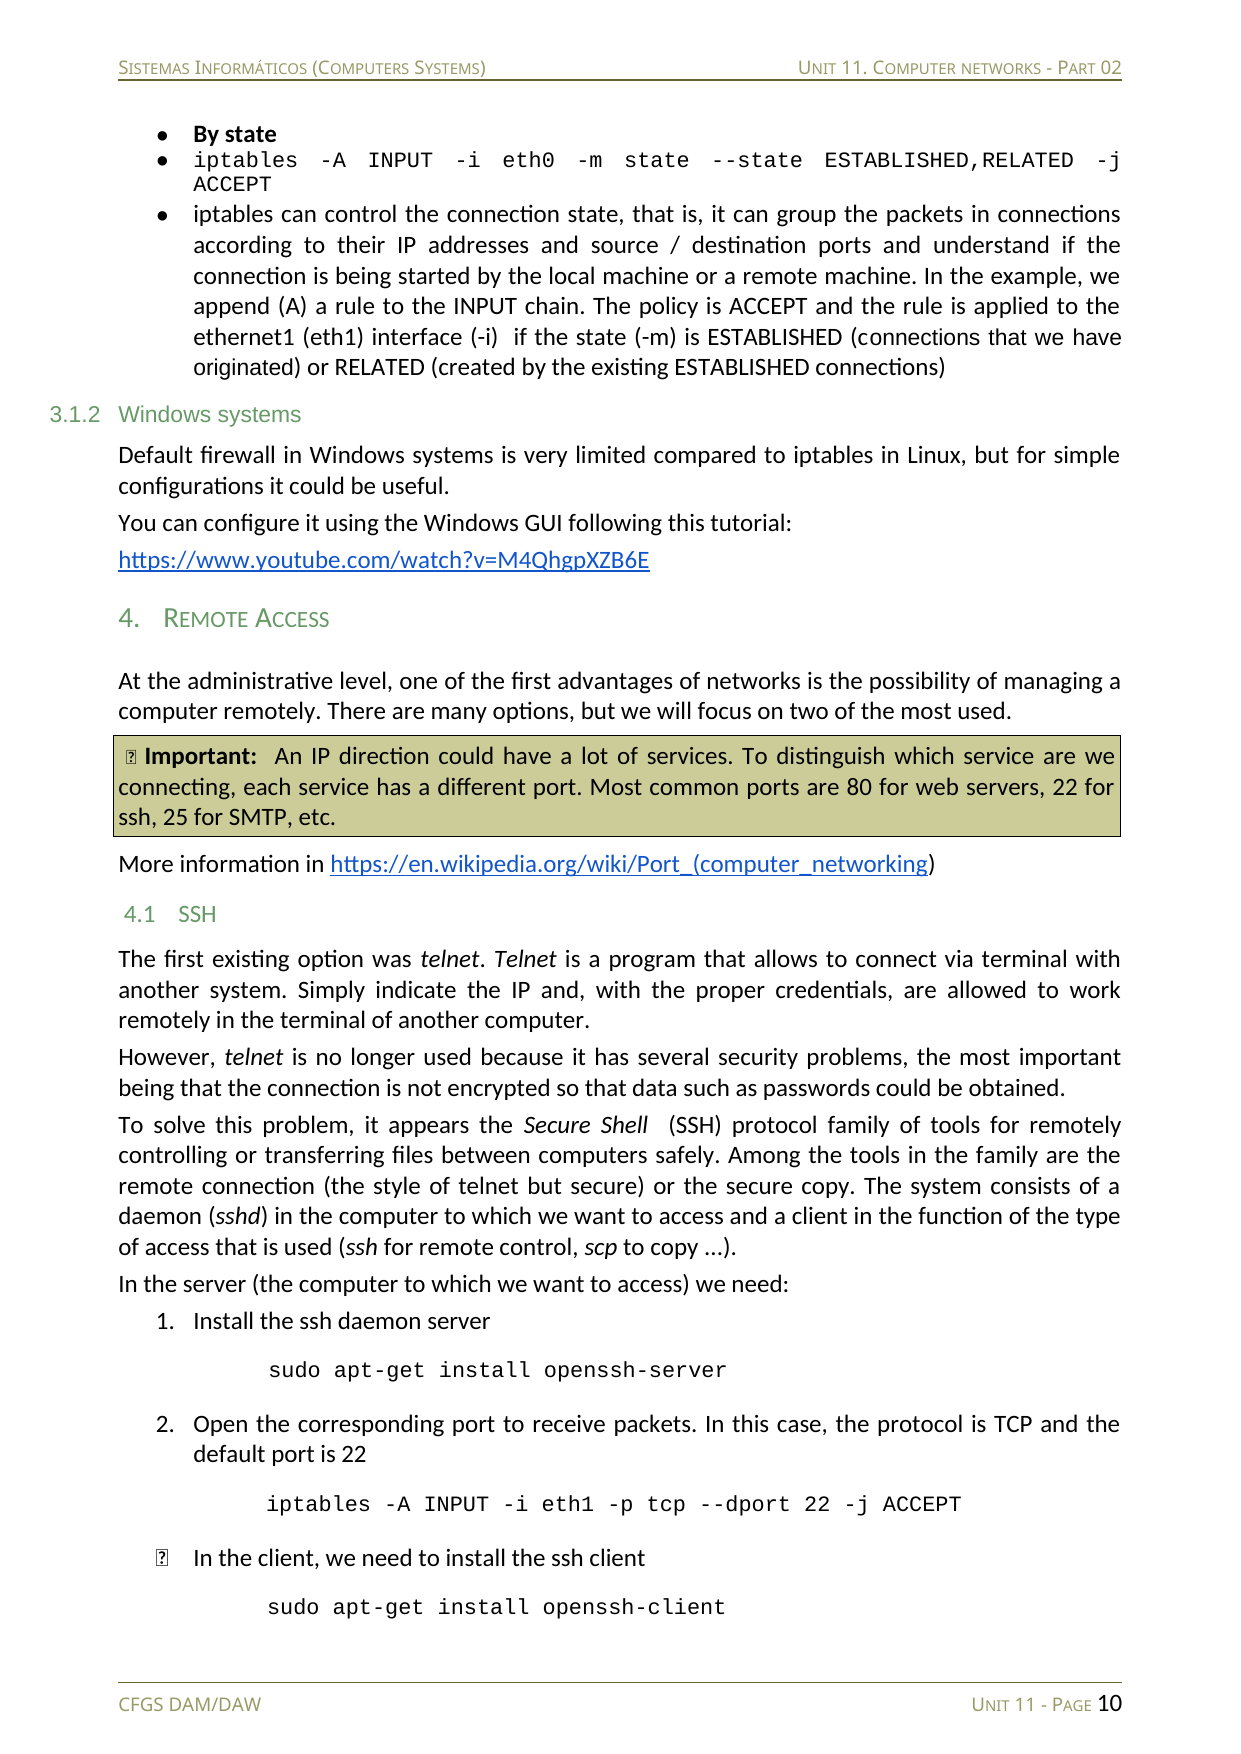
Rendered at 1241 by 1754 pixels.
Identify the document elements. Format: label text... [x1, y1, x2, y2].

text https://www.youtube.com/watch?v=M4QhgpXZB6E [118, 544, 1122, 574]
text To solve this problem, it appears the Secure Shell (SSH) protocol family of tools for remotely controlling or transferring files between computers safely. Among the tools in the family are the remote connection (the style of telnet but secure) or the secure copy. The system consists of a daemon (sshd) in the computer to which we want to access and a client in the function of the type of access that is used (ssh for remote control, scp to copy ...). [118, 1109, 1122, 1261]
text 📖 Important: An IP direction could have a lot of services. To distinguish which service are we connecting, each service has a different port. Most common ports are 80 for web servers, 22 for ssh, 25 for SMTP, etc. [114, 736, 1120, 836]
list Install the ssh daemon server [156, 1305, 1122, 1335]
subtitle Windows systems [43, 401, 1122, 427]
subtitle Remote Access [118, 599, 1122, 635]
list iptables can control the connection state, that is, it can group the packets in connections according to their IP addresses and source / destination ports and understand if the connection is being started by the local machine or a remote machine. In the example, we append (A) a rule to the INPUT chain. The policy is ACCEPT and the rule is applied to the ethernet1 (eth1) interface (-i) if the state (-m) is ESTABLISHED (connections that we have originated) or RELATED (created by the existing ESTABLISHED connections) [156, 198, 1122, 382]
list In the client, we need to install the ssh client [156, 1542, 1122, 1572]
text More information in https://en.wikipedia.org/wiki/Port_(computer_networking) [118, 849, 1122, 879]
text sudo apt-get install openssh-client [267, 1596, 1122, 1621]
text The first existing option was telnet. Telnet is a program that allows to connect via terminal with another system. Simply indicate the IP and, with the proper credentials, are allowed to work remotely in the terminal of another computer. [118, 943, 1122, 1035]
text iptables -A INPUT -i eth1 -p tcp --dport 22 -j ACCEPT [266, 1493, 1122, 1517]
list iptables -A INPUT -i eth0 -m state --state ESTABLISHED,RELATED -j ACCEPT [156, 149, 1122, 198]
text You can configure it using the Windows GUI following this tutorial: [118, 507, 1122, 537]
text In the server (the computer to which we want to access) we need: [118, 1268, 1122, 1298]
subtitle SSH [118, 898, 1122, 928]
text Default firewall in Windows systems is very limited compared to iptables in Linux, but for simple configurations it could be useful. [118, 439, 1122, 501]
list By state [156, 118, 1122, 149]
list Open the corresponding port to receive packets. In this case, the protocol is TCP and the default port is 22 [156, 1408, 1122, 1469]
text However, telnet is no longer used because it has several security problems, the most important being that the connection is not encrypted so that data such as passwords could be obtained. [118, 1041, 1122, 1102]
text At the administrative level, one of the first advantages of networks is the possibility of managing a computer remotely. There are many options, but we will focus on two of the most used. [118, 665, 1122, 726]
text sudo apt-get install openssh-server [118, 1359, 1122, 1384]
